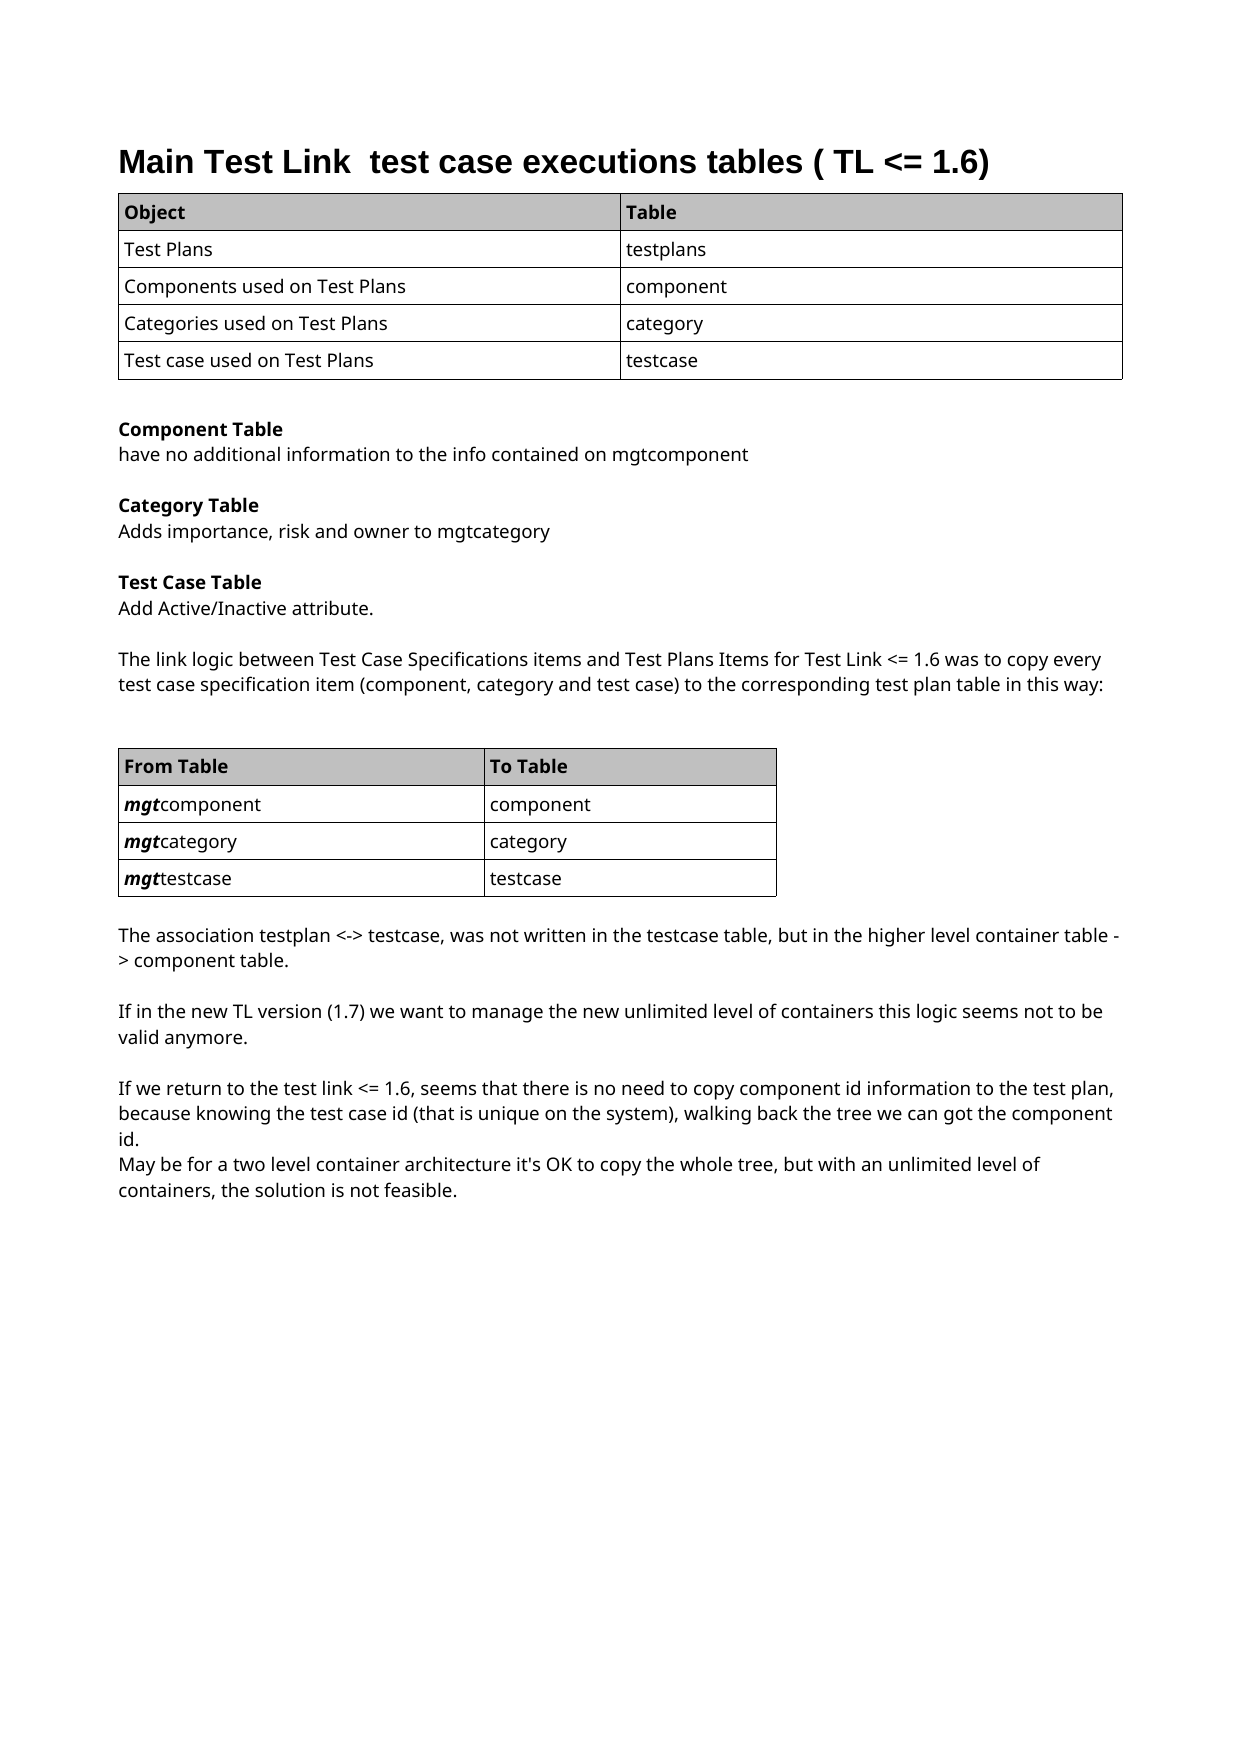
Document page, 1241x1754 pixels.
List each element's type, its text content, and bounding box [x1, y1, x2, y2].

table_cell category [485, 823, 776, 859]
text May be for a two level container architecture it's OK to copy the whole tree, but with an unlimited level of containers, the solution is not feasible. [118, 1152, 1122, 1203]
text The association testplan <-> testcase, was not written in the testcase table, but in the higher level container table -> component table. [118, 922, 1122, 973]
table_header To Table [485, 749, 776, 785]
subtitle Main Test Link test case executions tables ( TL <= 1.6) [118, 143, 1122, 181]
text Test Case Table [118, 569, 1122, 595]
table_cell Components used on Test Plans [119, 268, 620, 304]
text Adds importance, risk and owner to mgtcategory [118, 518, 1122, 544]
table_header Table [621, 194, 1122, 230]
table_header From Table [119, 749, 484, 785]
text Add Active/Inactive attribute. [118, 595, 1122, 620]
text Component Table [118, 416, 1122, 442]
table_header Object [119, 194, 620, 230]
table_cell component [485, 786, 776, 822]
table_cell testcase [485, 860, 776, 896]
text Category Table [118, 493, 1122, 518]
text If we return to the test link <= 1.6, seems that there is no need to copy component id information to the test plan, because knowing the test case id (that is unique on the system), walking back the tree we can got the component id. [118, 1075, 1122, 1152]
text If in the new TL version (1.7) we want to manage the new unlimited level of containers this logic seems not to be valid anymore. [118, 998, 1122, 1049]
table_cell Test case used on Test Plans [119, 342, 620, 378]
table_cell Test Plans [119, 231, 620, 267]
table_cell testplans [621, 231, 1122, 267]
table_cell mgtcategory [119, 823, 484, 859]
table_cell mgttestcase [119, 860, 484, 896]
text The link logic between Test Case Specifications items and Test Plans Items for Test Link <= 1.6 was to copy every test case specification item (component, category and test case) to the corresponding test plan table in this way: [118, 646, 1122, 697]
table_cell mgtcomponent [119, 786, 484, 822]
table_cell category [621, 305, 1122, 341]
table_cell component [621, 268, 1122, 304]
table_cell testcase [621, 342, 1122, 378]
table_cell Categories used on Test Plans [119, 305, 620, 341]
text have no additional information to the info contained on mgtcomponent [118, 442, 1122, 467]
